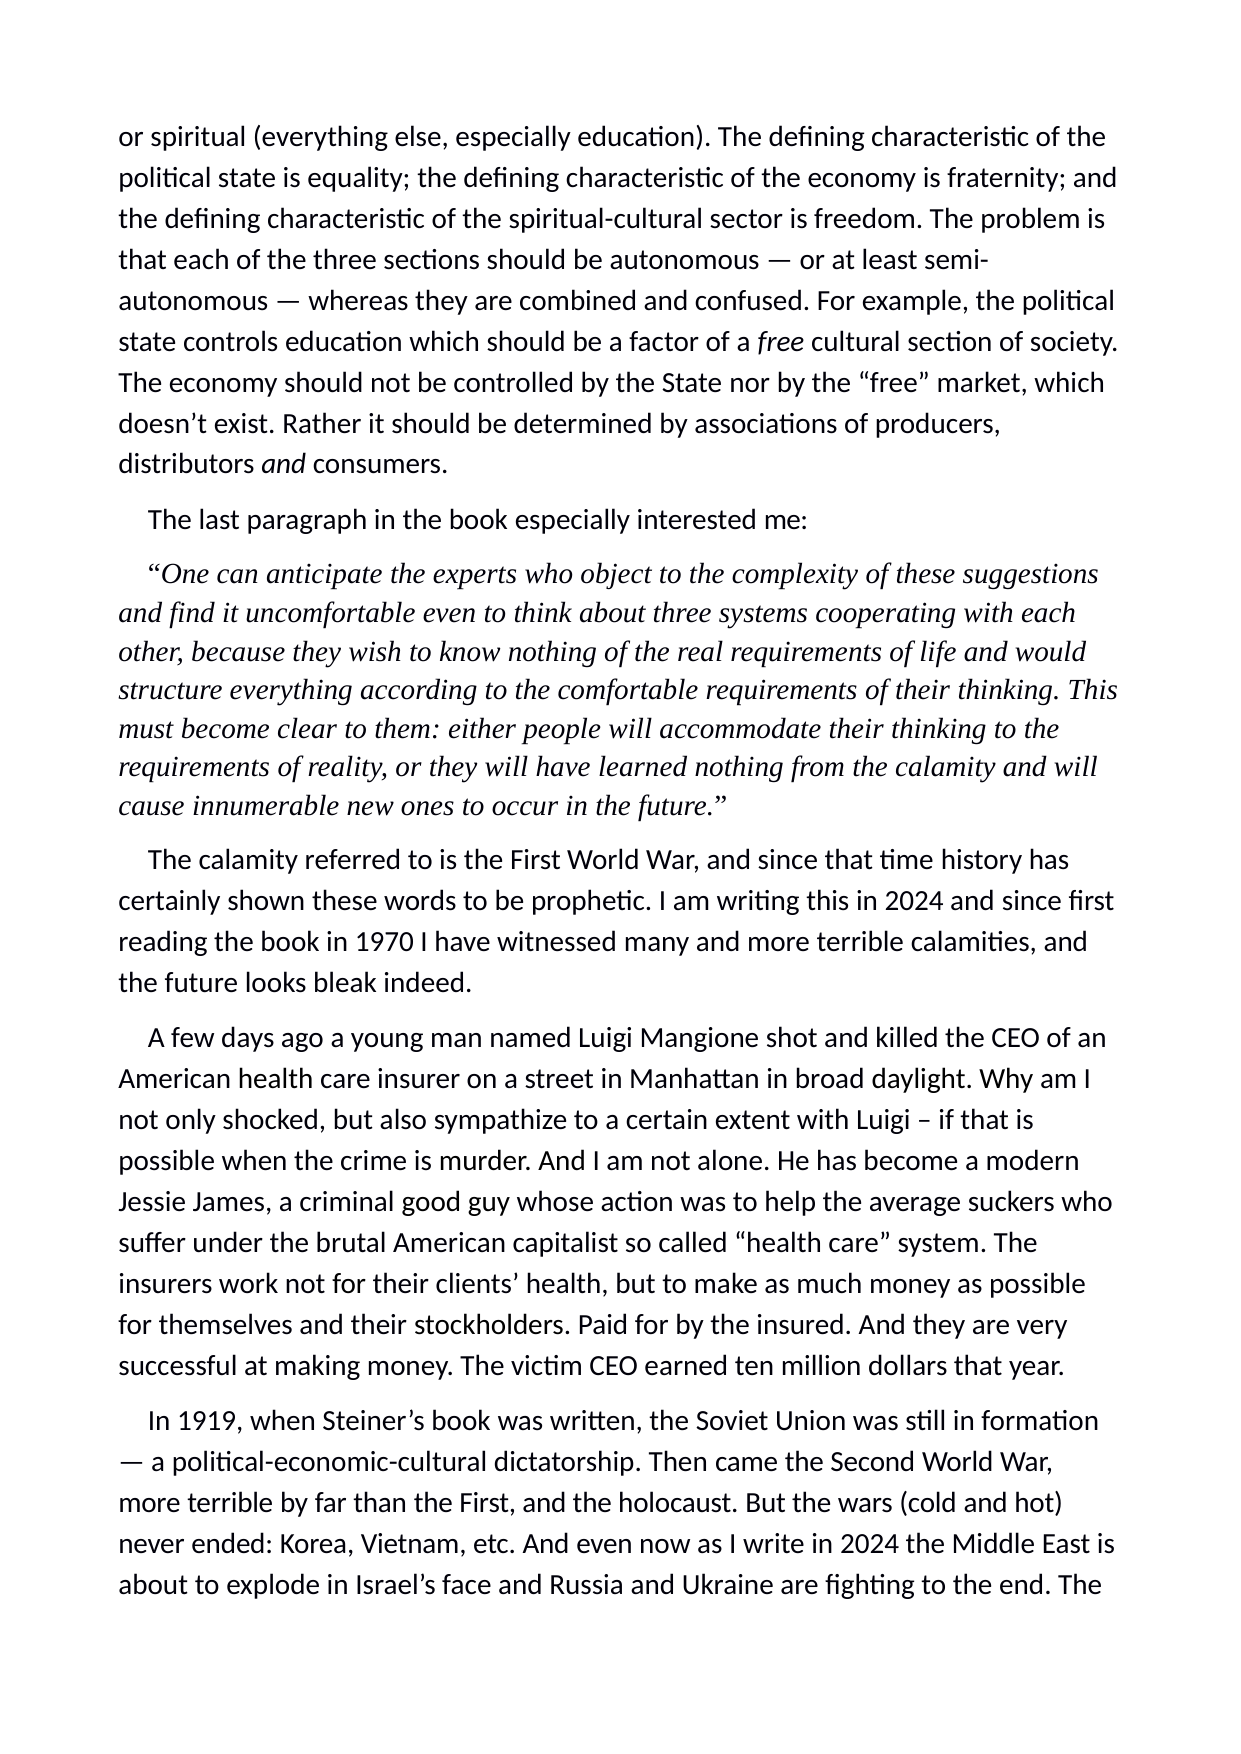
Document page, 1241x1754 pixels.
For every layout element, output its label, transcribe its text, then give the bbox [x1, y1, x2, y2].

text A few days ago a young man named Luigi Mangione shot and killed the CEO of an American health care insurer on a street in Manhattan in broad daylight. Why am I not only shocked, but also sympathize to a certain extent with Luigi – if that is possible when the crime is murder. And I am not alone. He has become a modern Jessie James, a criminal good guy whose action was to help the average suckers who suffer under the brutal American capitalist so called “health care” system. The insurers work not for their clients’ health, but to make as much money as possible for themselves and their stockholders. Paid for by the insured. And they are very successful at making money. The victim CEO earned ten million dollars that year. [118, 1019, 1122, 1382]
text “One can anticipate the experts who object to the complexity of these suggestions and find it uncomfortable even to think about three systems cooperating with each other, because they wish to know nothing of the real requirements of life and would structure everything according to the comfortable requirements of their thinking. This must become clear to them: either people will accommodate their thinking to the requirements of reality, or they will have learned nothing from the calamity and will cause innumerable new ones to occur in the future.” [118, 557, 1122, 821]
text The last paragraph in the book especially interested me: [148, 501, 1122, 537]
text In 1919, when Steiner’s book was written, the Soviet Union was still in formation — a political-economic-cultural dictatorship. Then came the Second World War, more terrible by far than the First, and the holocaust. But the wars (cold and hot) never ended: Korea, Vietnam, etc. And even now as I write in 2024 the Middle East is about to explode in Israel’s face and Russia and Ukraine are fighting to the end. The [118, 1402, 1122, 1602]
text The calamity referred to is the First World War, and since that time history has certainly shown these words to be prophetic. I am writing this in 2024 and since first reading the book in 1970 I have witnessed many and more terrible calamities, and the future looks bleak indeed. [118, 841, 1122, 999]
text or spiritual (everything else, especially education). The defining characteristic of the political state is equality; the defining characteristic of the economy is fraternity; and the defining characteristic of the spiritual-cultural sector is freedom. The problem is that each of the three sections should be autonomous — or at least semi-autonomous — whereas they are combined and confused. For example, the political state controls education which should be a factor of a free cultural section of society. The economy should not be controlled by the State nor by the “free” market, which doesn’t exist. Rather it should be determined by associations of producers, distributors and consumers. [118, 118, 1122, 481]
